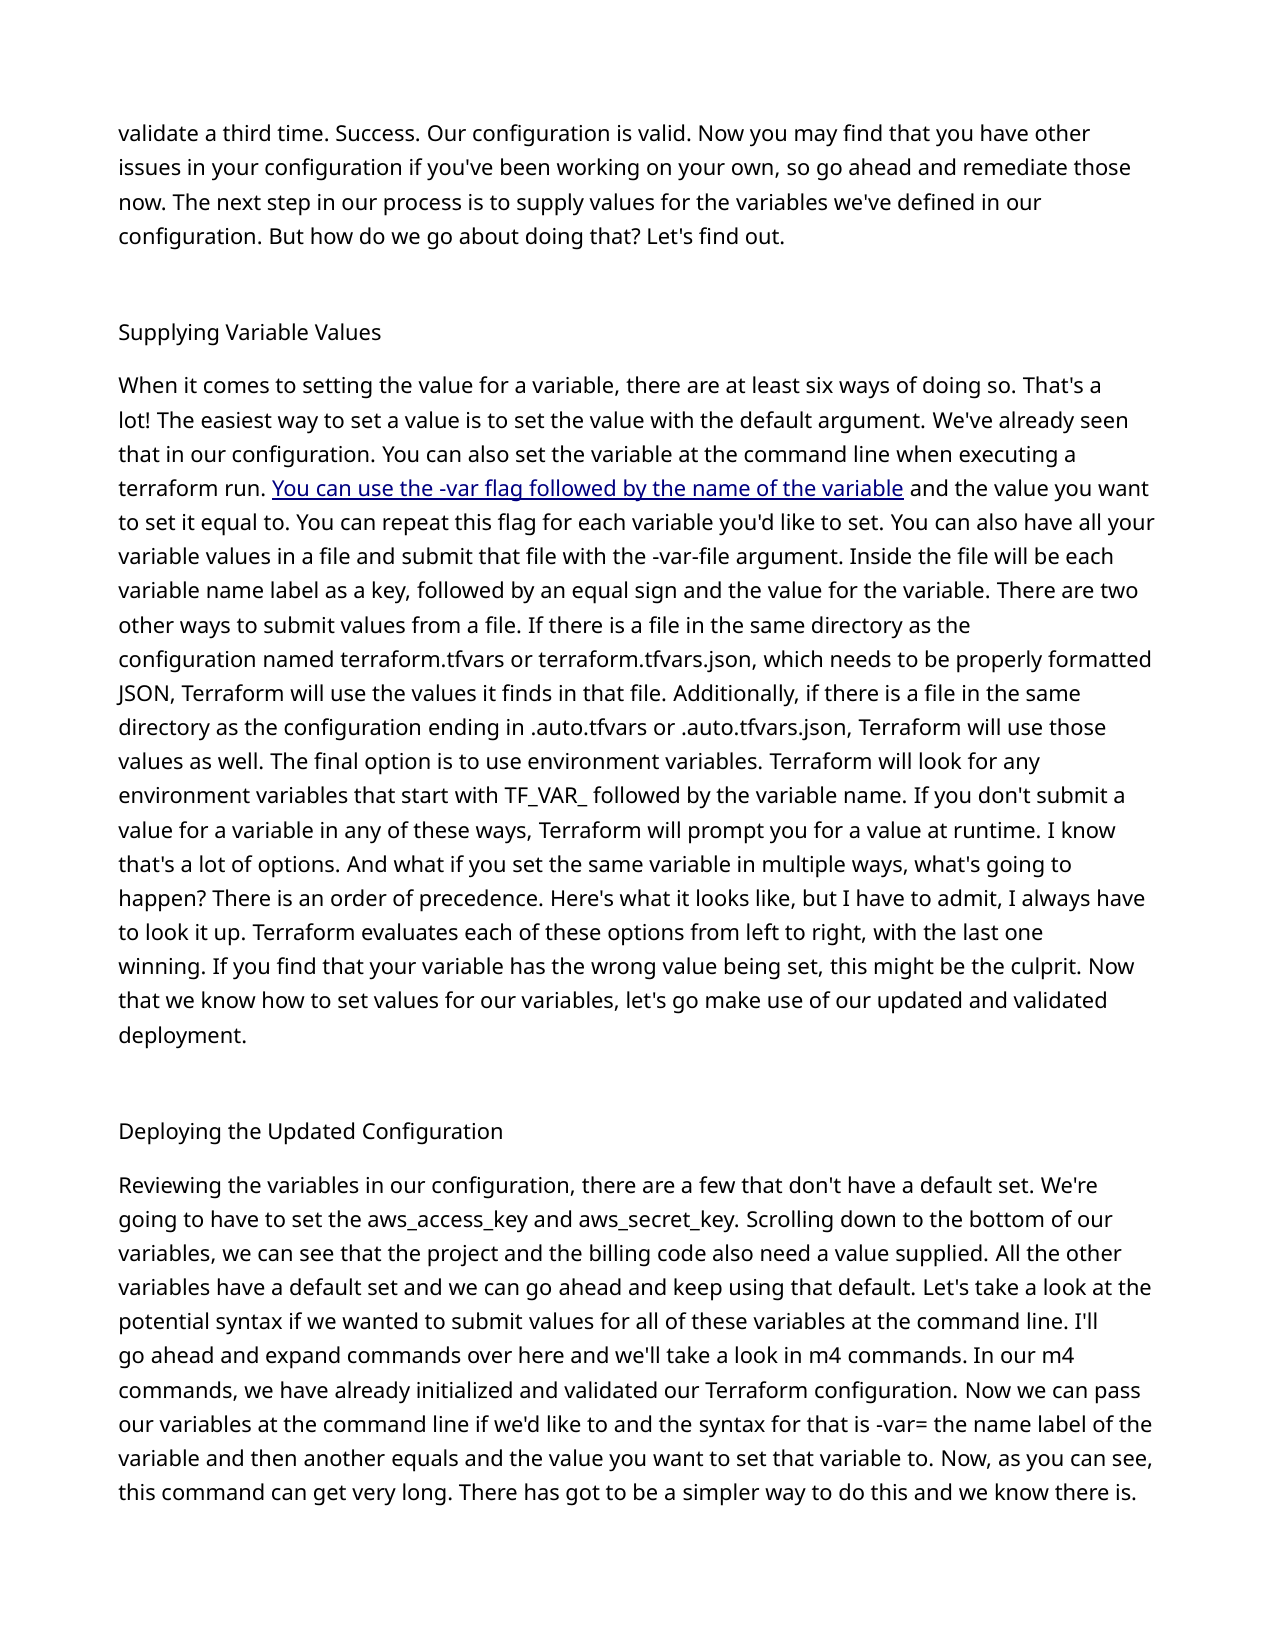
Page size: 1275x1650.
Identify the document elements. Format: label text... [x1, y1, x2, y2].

subtitle Supplying Variable Values [118, 317, 1157, 347]
text When it comes to setting the value for a variable, there are at least six ways of doing so. That's a lot! The easiest way to set a value is to set the value with the default argument. We've already seen that in our configuration. You can also set the variable at the command line when executing a terraform run. You can use the ‑var flag followed by the name of the variable and the value you want to set it equal to. You can repeat this flag for each variable you'd like to set. You can also have all your variable values in a file and submit that file with the ‑var‑file argument. Inside the file will be each variable name label as a key, followed by an equal sign and the value for the variable. There are two other ways to submit values from a file. If there is a file in the same directory as the configuration named terraform.tfvars or terraform.tfvars.json, which needs to be properly formatted JSON, Terraform will use the values it finds in that file. Additionally, if there is a file in the same directory as the configuration ending in .auto.tfvars or .auto.tfvars.json, Terraform will use those values as well. The final option is to use environment variables. Terraform will look for any environment variables that start with TF_VAR_ followed by the variable name. If you don't submit a value for a variable in any of these ways, Terraform will prompt you for a value at runtime. I know that's a lot of options. And what if you set the same variable in multiple ways, what's going to happen? There is an order of precedence. Here's what it looks like, but I have to admit, I always have to look it up. Terraform evaluates each of these options from left to right, with the last one winning. If you find that your variable has the wrong value being set, this might be the culprit. Now that we know how to set values for our variables, let's go make use of our updated and validated deployment. [118, 371, 1157, 1049]
text Reviewing the variables in our configuration, there are a few that don't have a default set. We're going to have to set the aws_access_key and aws_secret_key. Scrolling down to the bottom of our variables, we can see that the project and the billing code also need a value supplied. All the other variables have a default set and we can go ahead and keep using that default. Let's take a look at the potential syntax if we wanted to submit values for all of these variables at the command line. I'll go ahead and expand commands over here and we'll take a look in m4 commands. In our m4 commands, we have already initialized and validated our Terraform configuration. Now we can pass our variables at the command line if we'd like to and the syntax for that is ‑var= the name label of the variable and then another equals and the value you want to set that variable to. Now, as you can see, this command can get very long. There has got to be a simpler way to do this and we know there is. [118, 1169, 1157, 1507]
subtitle Deploying the Updated Configuration [118, 1116, 1157, 1146]
text validate a third time. Success. Our configuration is valid. Now you may find that you have other issues in your configuration if you've been working on your own, so go ahead and remediate those now. The next step in our process is to supply values for the variables we've defined in our configuration. But how do we go about doing that? Let's find out. [118, 118, 1157, 250]
